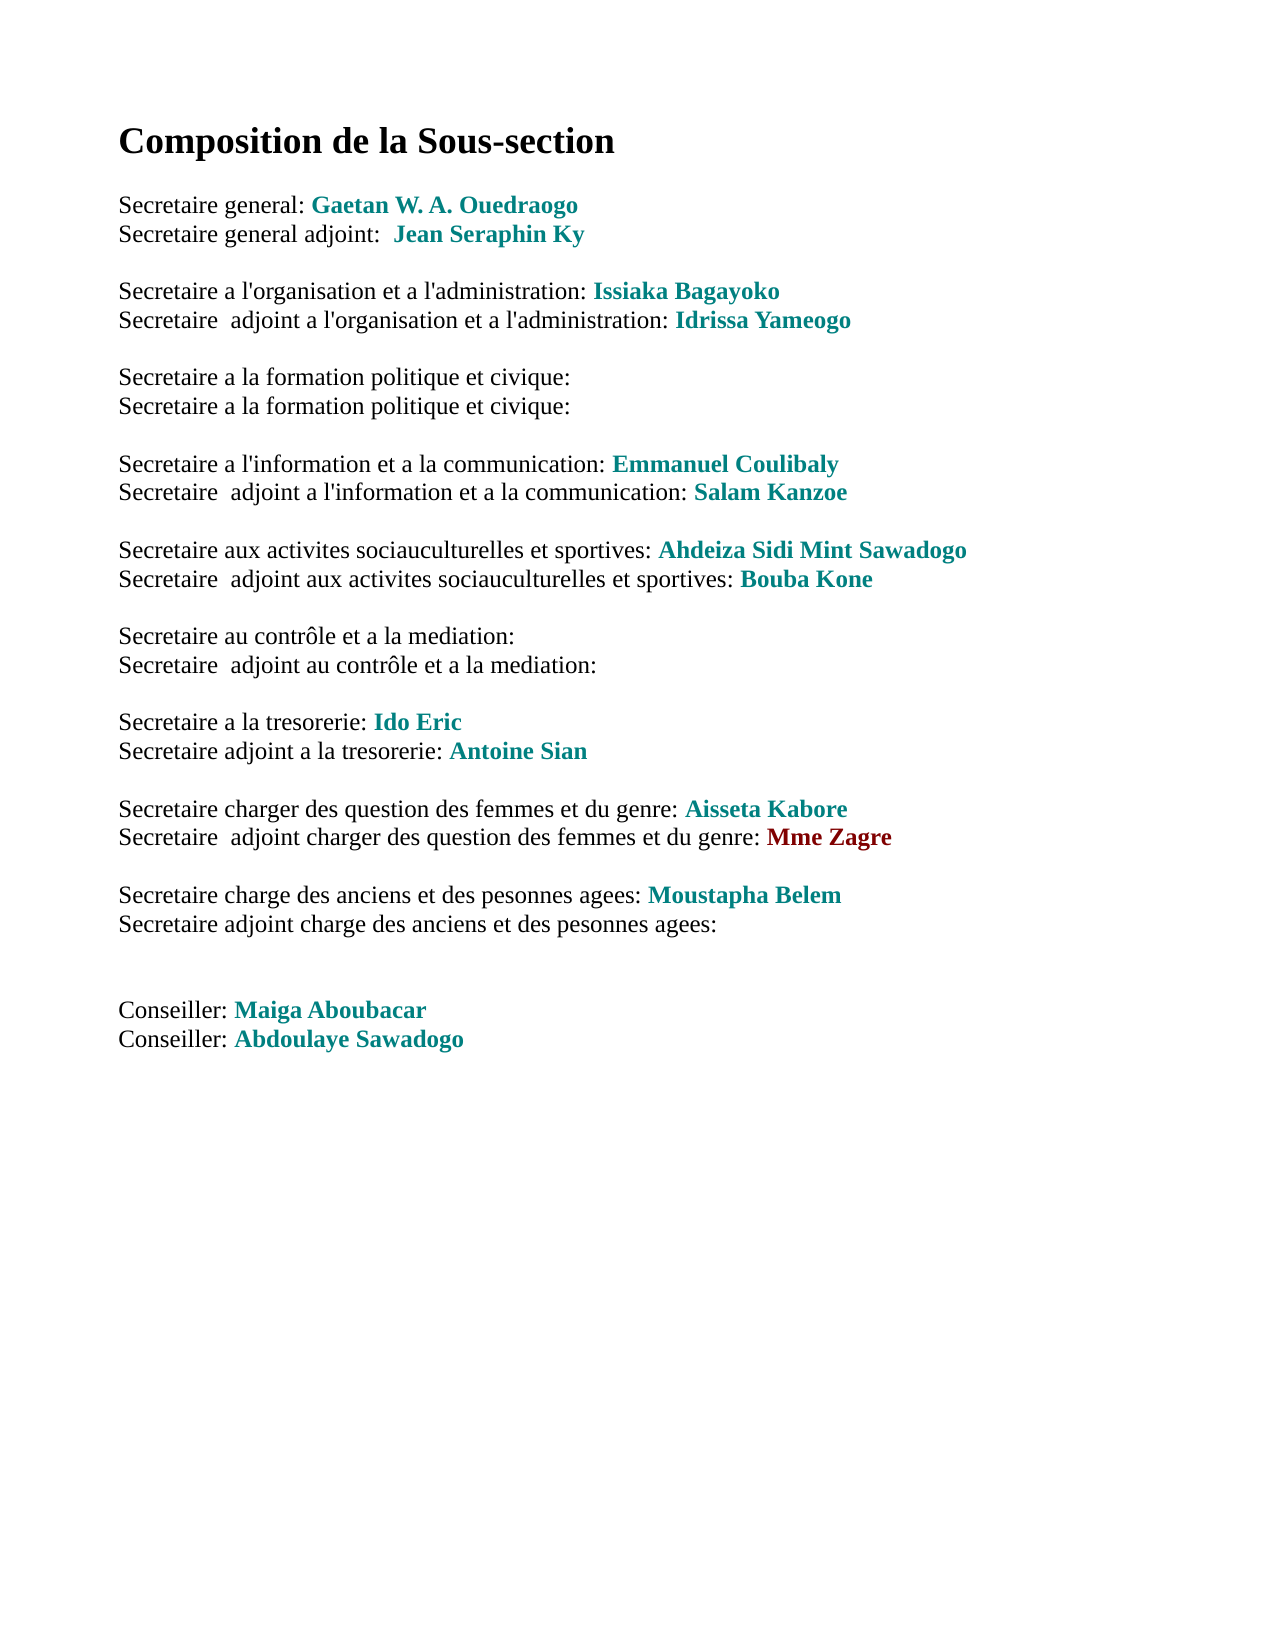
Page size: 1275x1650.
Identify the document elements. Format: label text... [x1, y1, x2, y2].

text Secretaire adjoint charge des anciens et des pesonnes agees: [118, 909, 1157, 937]
text Secretaire adjoint charger des question des femmes et du genre: Mme Zagre [118, 822, 1157, 851]
text Secretaire adjoint a la tresorerie: Antoine Sian [118, 736, 1157, 765]
text Secretaire general adjoint: Jean Seraphin Ky [118, 219, 1157, 247]
text Secretaire adjoint aux activites sociauculturelles et sportives: Bouba Kone [118, 564, 1157, 592]
text Conseiller: Maiga Aboubacar [118, 995, 1157, 1024]
text Secretaire a l'information et a la communication: Emmanuel Coulibaly [118, 449, 1157, 477]
text Secretaire charger des question des femmes et du genre: Aisseta Kabore [118, 794, 1157, 822]
text Secretaire general: Gaetan W. A. Ouedraogo [118, 190, 1157, 219]
text Composition de la Sous-section [118, 118, 1157, 161]
text Secretaire a la tresorerie: Ido Eric [118, 707, 1157, 736]
text Secretaire charge des anciens et des pesonnes agees: Moustapha Belem [118, 880, 1157, 909]
text Secretaire aux activites sociauculturelles et sportives: Ahdeiza Sidi Mint Sawadogo [118, 535, 1157, 564]
text Secretaire au contrôle et a la mediation: [118, 621, 1157, 650]
text Conseiller: Abdoulaye Sawadogo [118, 1024, 1157, 1052]
text Secretaire a l'organisation et a l'administration: Issiaka Bagayoko [118, 276, 1157, 305]
text Secretaire adjoint a l'organisation et a l'administration: Idrissa Yameogo [118, 305, 1157, 334]
text Secretaire a la formation politique et civique: [118, 362, 1157, 391]
text Secretaire adjoint au contrôle et a la mediation: [118, 650, 1157, 679]
text Secretaire a la formation politique et civique: [118, 391, 1157, 420]
text Secretaire adjoint a l'information et a la communication: Salam Kanzoe [118, 477, 1157, 506]
